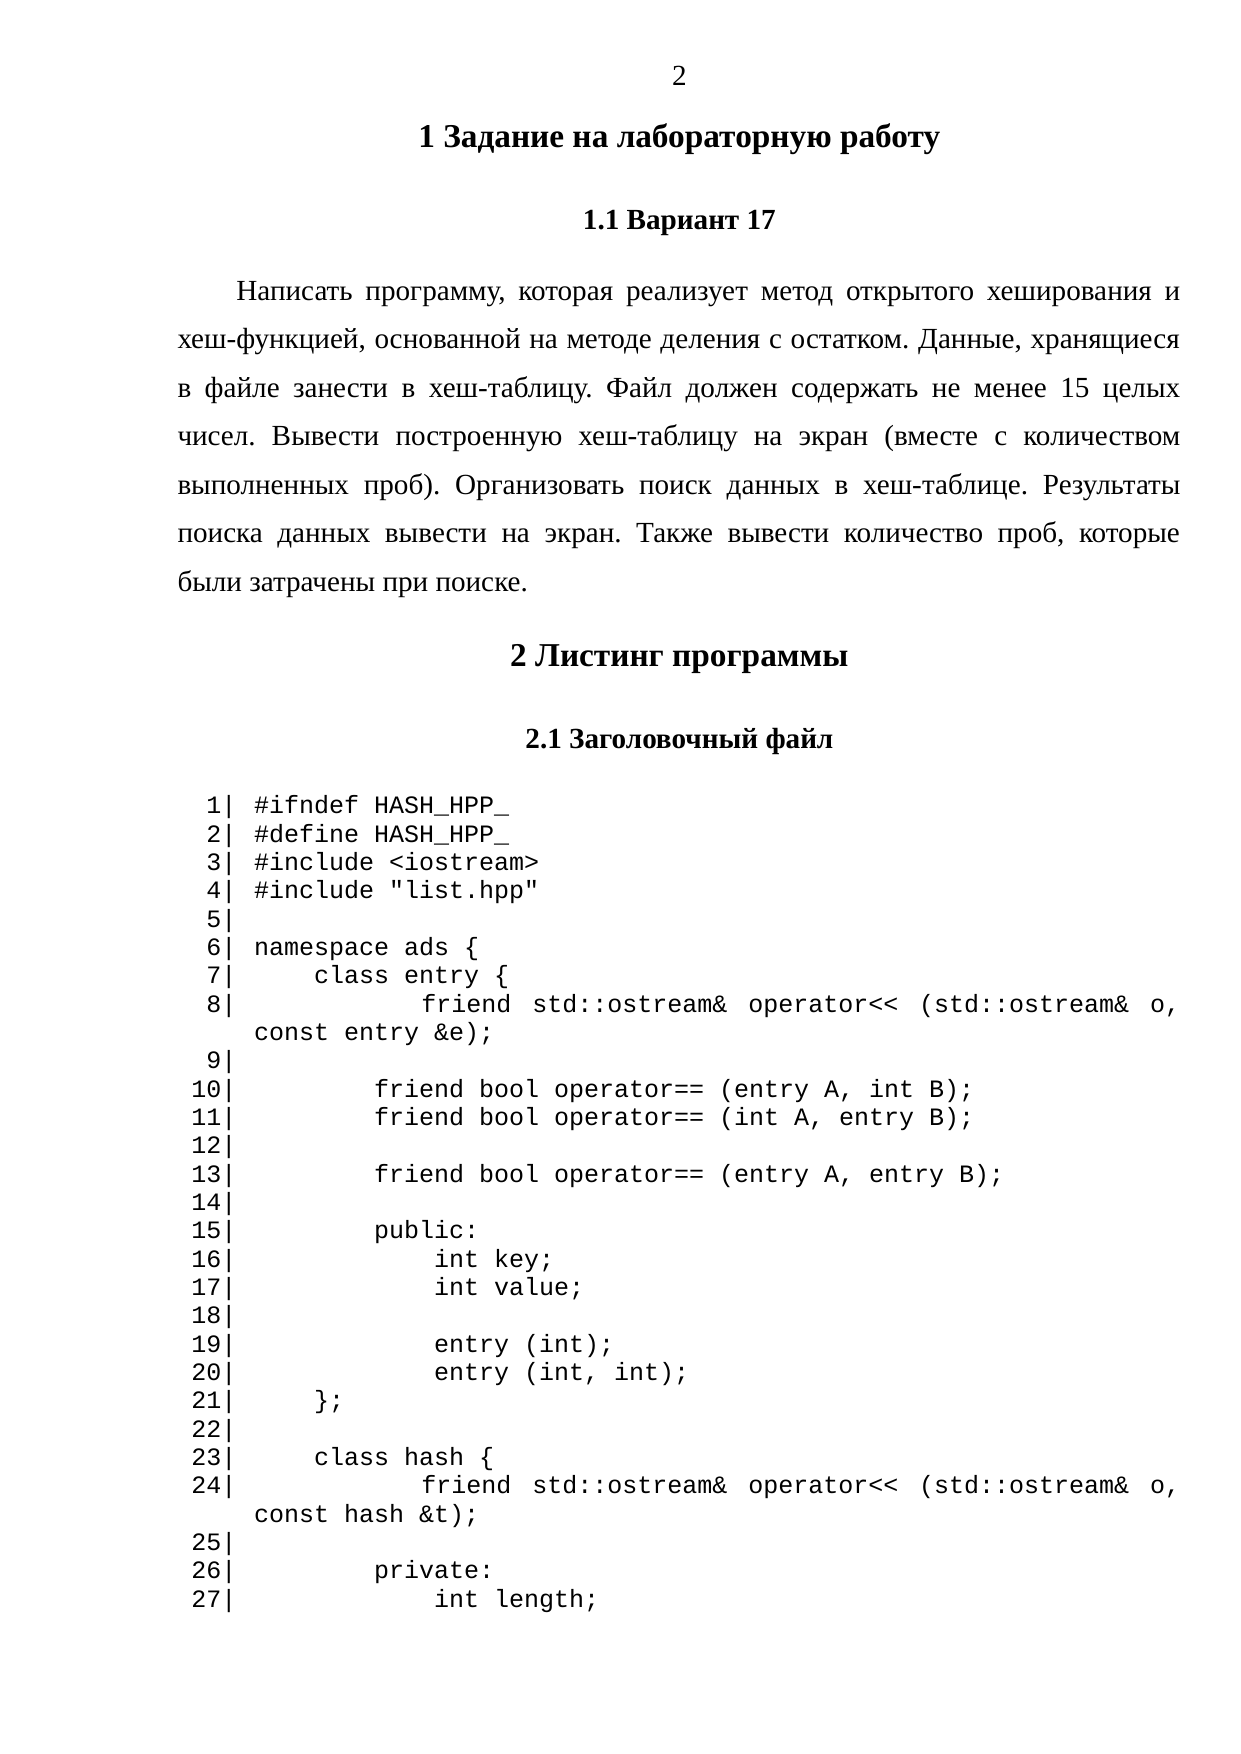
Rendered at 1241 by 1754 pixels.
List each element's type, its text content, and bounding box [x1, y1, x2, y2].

list friend std::ostream& operator<< (std::ostream& o, const entry &e); [236, 991, 1181, 1048]
text Написать программу, которая реализует метод открытого хеширования и хеш-функцией, основанной на методе деления с остатком. Данные, хранящиеся в файле занести в хеш-таблицу. Файл должен содержать не менее 15 целых чисел. Вывести построенную хеш-таблицу на экран (вместе с количеством выполненных проб). Организовать поиск данных в хеш-таблице. Результаты поиска данных вывести на экран. Также вывести количество проб, которые были затрачены при поиске. [177, 274, 1181, 597]
list friend bool operator== (entry A, int B); [236, 1076, 1181, 1105]
list friend bool operator== (int A, entry B); [236, 1105, 1181, 1133]
list namespace ads { [236, 935, 1181, 963]
subtitle Листинг программы [177, 637, 1181, 674]
list friend std::ostream& operator<< (std::ostream& o, const hash &t); [236, 1473, 1181, 1530]
list int length; [236, 1586, 1181, 1615]
list private: [236, 1558, 1181, 1586]
subtitle Заголовочный файл [177, 723, 1181, 755]
list int key; [236, 1246, 1181, 1275]
list class hash { [236, 1445, 1181, 1473]
list friend bool operator== (entry A, entry B); [236, 1161, 1181, 1190]
list }; [236, 1388, 1181, 1416]
list int value; [236, 1275, 1181, 1303]
list public: [236, 1218, 1181, 1246]
list #ifndef HASH_HPP_ [236, 793, 1181, 821]
list #define HASH_HPP_ [236, 821, 1181, 850]
list entry (int); [236, 1331, 1181, 1360]
list class entry { [236, 963, 1181, 991]
list entry (int, int); [236, 1360, 1181, 1388]
subtitle Вариант 17 [177, 204, 1181, 236]
list #include "list.hpp" [236, 878, 1181, 906]
subtitle Задание на лабораторную работу [177, 118, 1181, 155]
list #include <iostream> [236, 850, 1181, 878]
